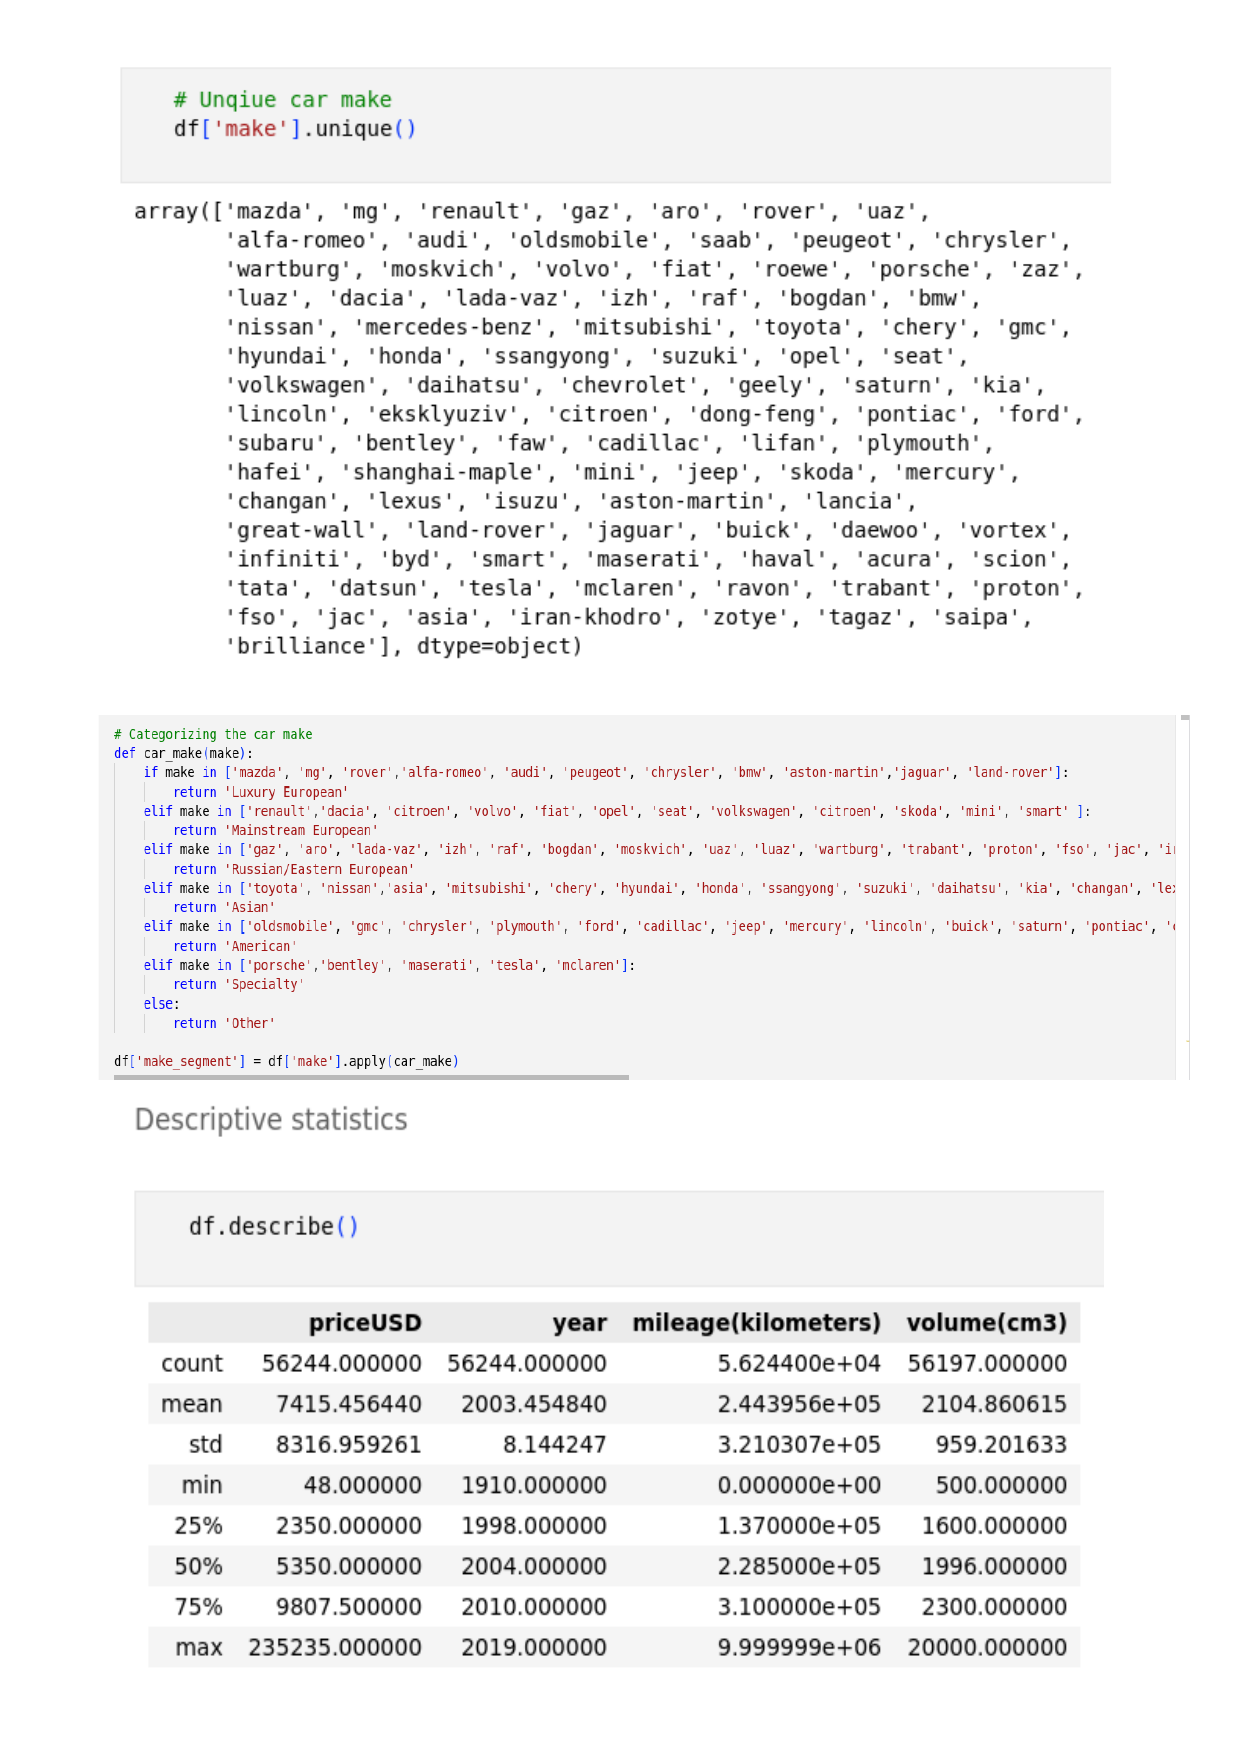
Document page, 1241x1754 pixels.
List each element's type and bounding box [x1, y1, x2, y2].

picture [107, 63, 1112, 698]
picture [98, 715, 1190, 1080]
picture [119, 1094, 1104, 1715]
